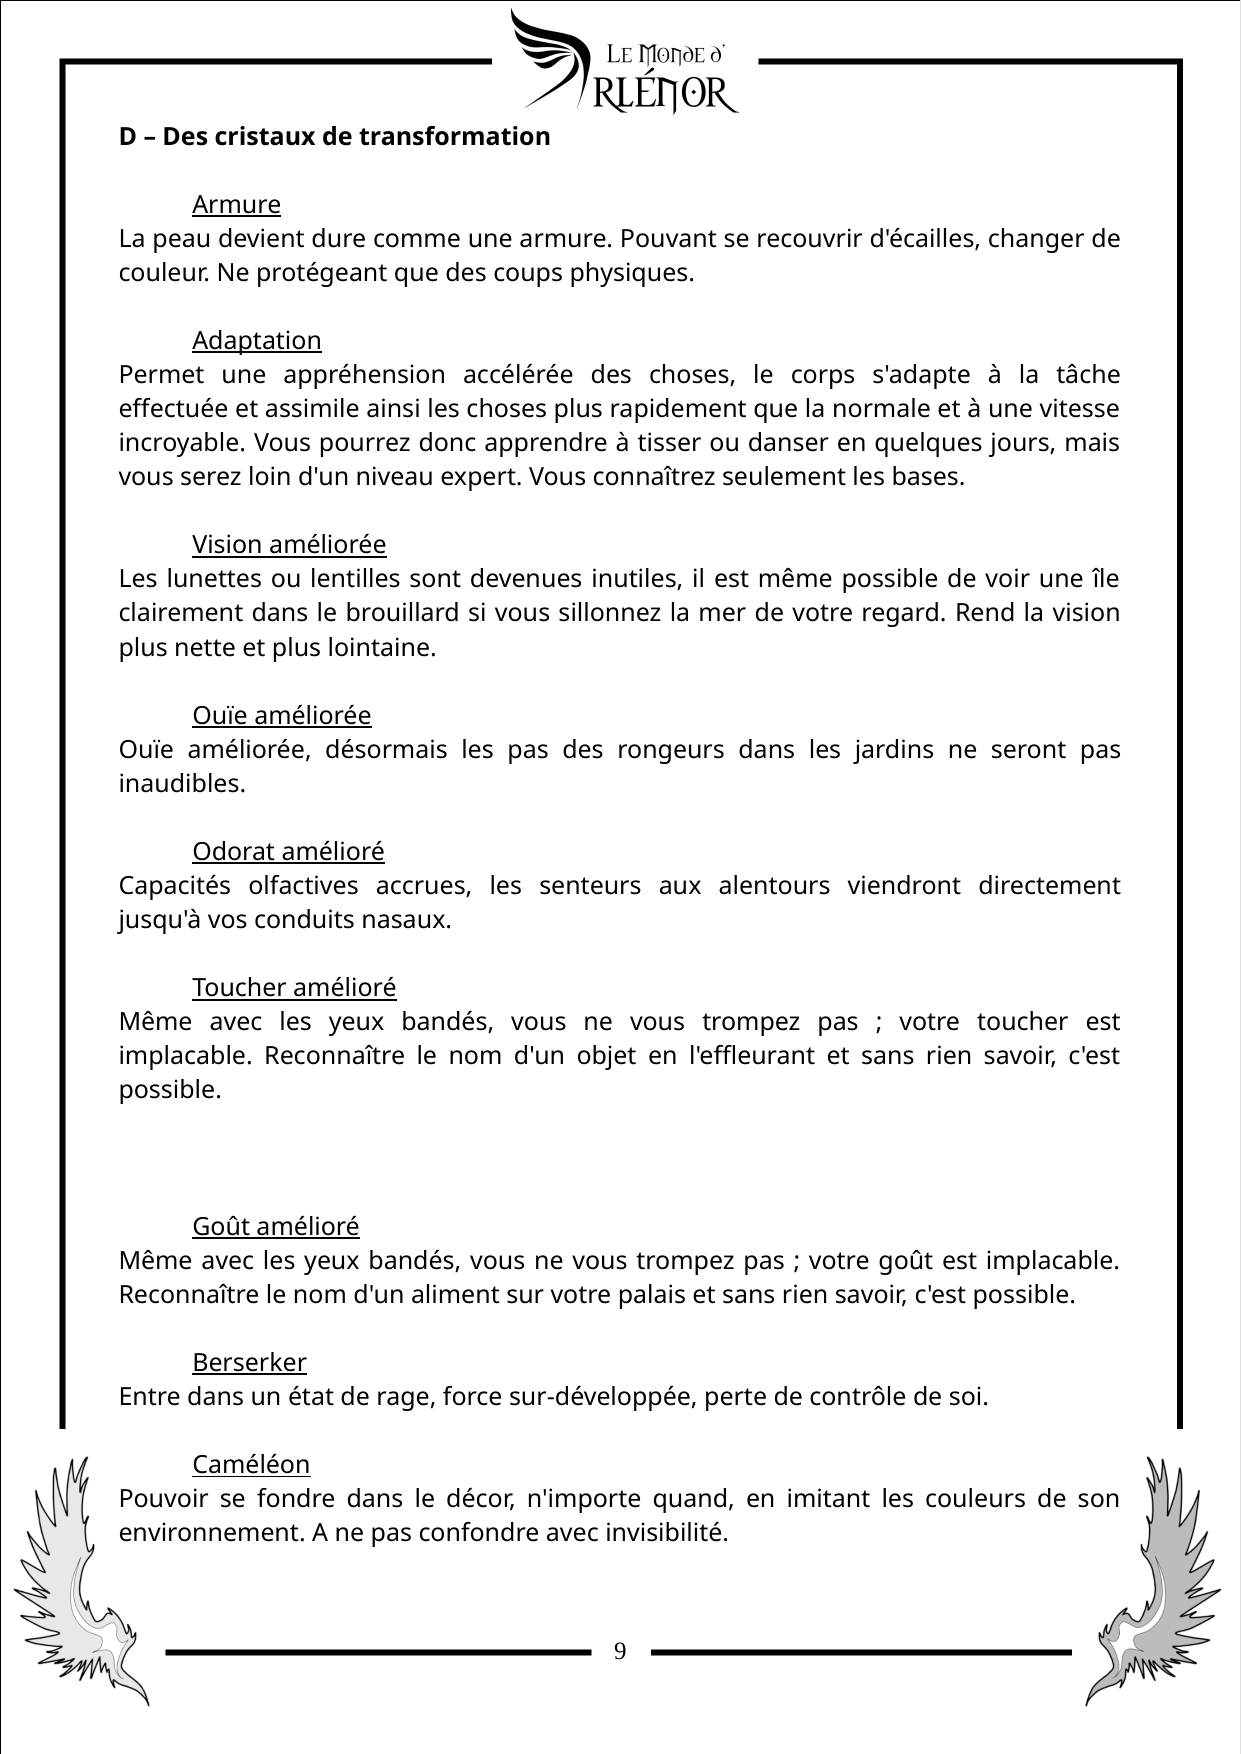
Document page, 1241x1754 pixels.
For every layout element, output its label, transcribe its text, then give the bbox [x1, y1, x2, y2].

text Permet une appréhension accélérée des choses, le corps s'adapte à la tâche effectuée et assimile ainsi les choses plus rapidement que la normale et à une vitesse incroyable. Vous pourrez donc apprendre à tisser ou danser en quelques jours, mais vous serez loin d'un niveau expert. Vous connaîtrez seulement les bases. [118, 357, 1122, 493]
text Même avec les yeux bandés, vous ne vous trompez pas ; votre goût est implacable. Reconnaître le nom d'un aliment sur votre palais et sans rien savoir, c'est possible. [118, 1242, 1122, 1310]
text Ouïe améliorée [118, 697, 1122, 731]
text Toucher amélioré [118, 970, 1122, 1004]
text Les lunettes ou lentilles sont devenues inutiles, il est même possible de voir une île clairement dans le brouillard si vous sillonnez la mer de votre regard. Rend la vision plus nette et plus lointaine. [118, 561, 1122, 663]
text Adaptation [118, 323, 1122, 357]
text Berserker [118, 1344, 1122, 1378]
text Même avec les yeux bandés, vous ne vous trompez pas ; votre toucher est implacable. Reconnaître le nom d'un objet en l'effleurant et sans rien savoir, c'est possible. [118, 1004, 1122, 1106]
text Goût amélioré [118, 1208, 1122, 1242]
text Capacités olfactives accrues, les senteurs aux alentours viendront directement jusqu'à vos conduits nasaux. [118, 868, 1122, 936]
text Ouïe améliorée, désormais les pas des rongeurs dans les jardins ne seront pas inaudibles. [118, 731, 1122, 799]
text La peau devient dure comme une armure. Pouvant se recouvrir d'écailles, changer de couleur. Ne protégeant que des coups physiques. [118, 220, 1122, 288]
text Pouvoir se fondre dans le décor, n'importe quand, en imitant les couleurs de son environnement. A ne pas confondre avec invisibilité. [118, 1481, 1122, 1549]
picture [1, 1, 1240, 1754]
text Vision améliorée [118, 527, 1122, 561]
text D – Des cristaux de transformation [118, 118, 1122, 152]
text Entre dans un état de rage, force sur-développée, perte de contrôle de soi. [118, 1378, 1122, 1413]
text Armure [118, 186, 1122, 220]
text Caméléon [118, 1447, 1122, 1481]
text Odorat amélioré [118, 833, 1122, 868]
